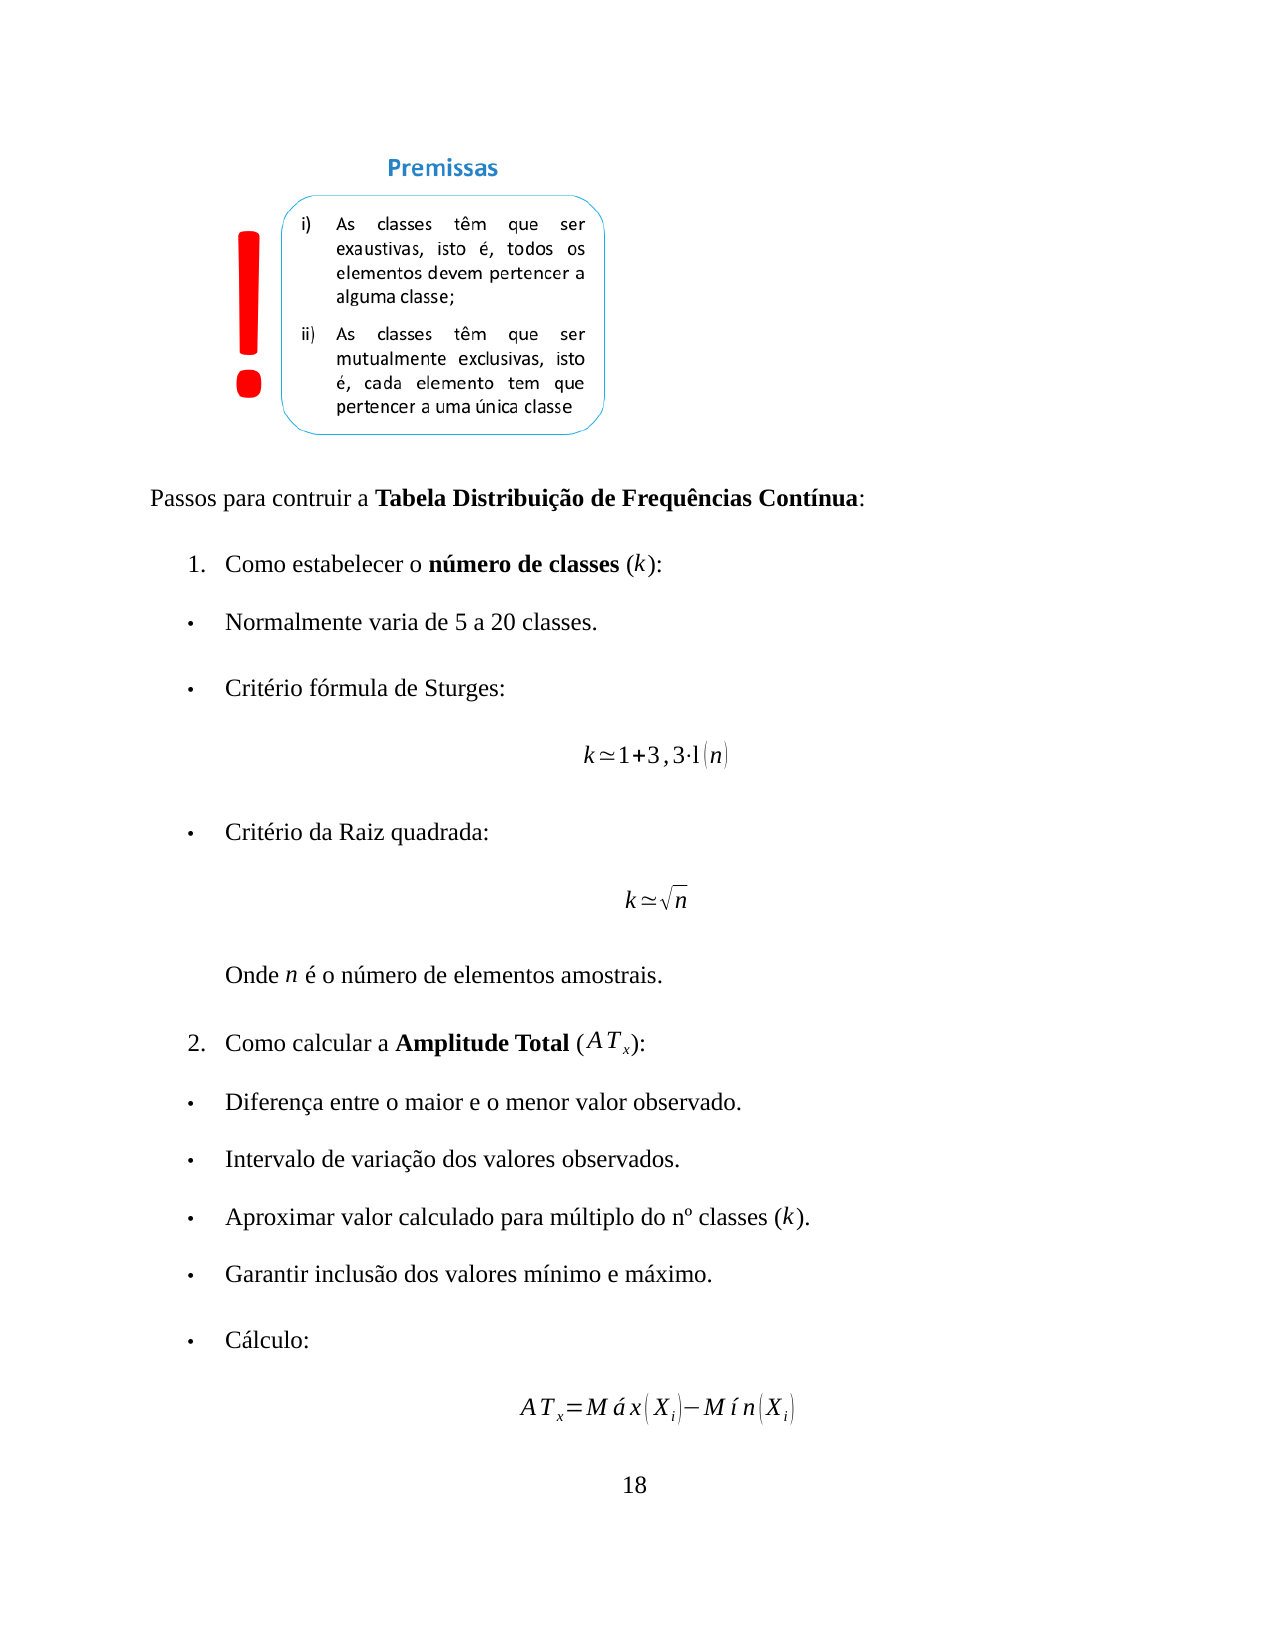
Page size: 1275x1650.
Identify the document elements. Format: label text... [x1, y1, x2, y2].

list Aproximar valor calculado para múltiplo do nº classes (). [187, 1202, 1125, 1259]
list Onde é o número de elementos amostrais. [187, 960, 1125, 1018]
text Passos para contruir a Tabela Distribuição de Frequências Contínua: [150, 483, 1125, 541]
list Como estabelecer o número de classes (): [187, 549, 1125, 607]
list Cálculo: [187, 1326, 1125, 1383]
list Como calcular a Amplitude Total (): [187, 1027, 1125, 1087]
list Garantir inclusão dos valores mínimo e máximo. [187, 1259, 1125, 1317]
list Intervalo de variação dos valores observados. [187, 1144, 1125, 1202]
list Normalmente varia de 5 a 20 classes. [187, 607, 1125, 664]
picture [225, 150, 618, 446]
list Critério da Raiz quadrada: [187, 817, 1125, 875]
list [187, 150, 1125, 474]
list Diferença entre o maior e o menor valor observado. [187, 1087, 1125, 1144]
list Critério fórmula de Sturges: [187, 673, 1125, 731]
